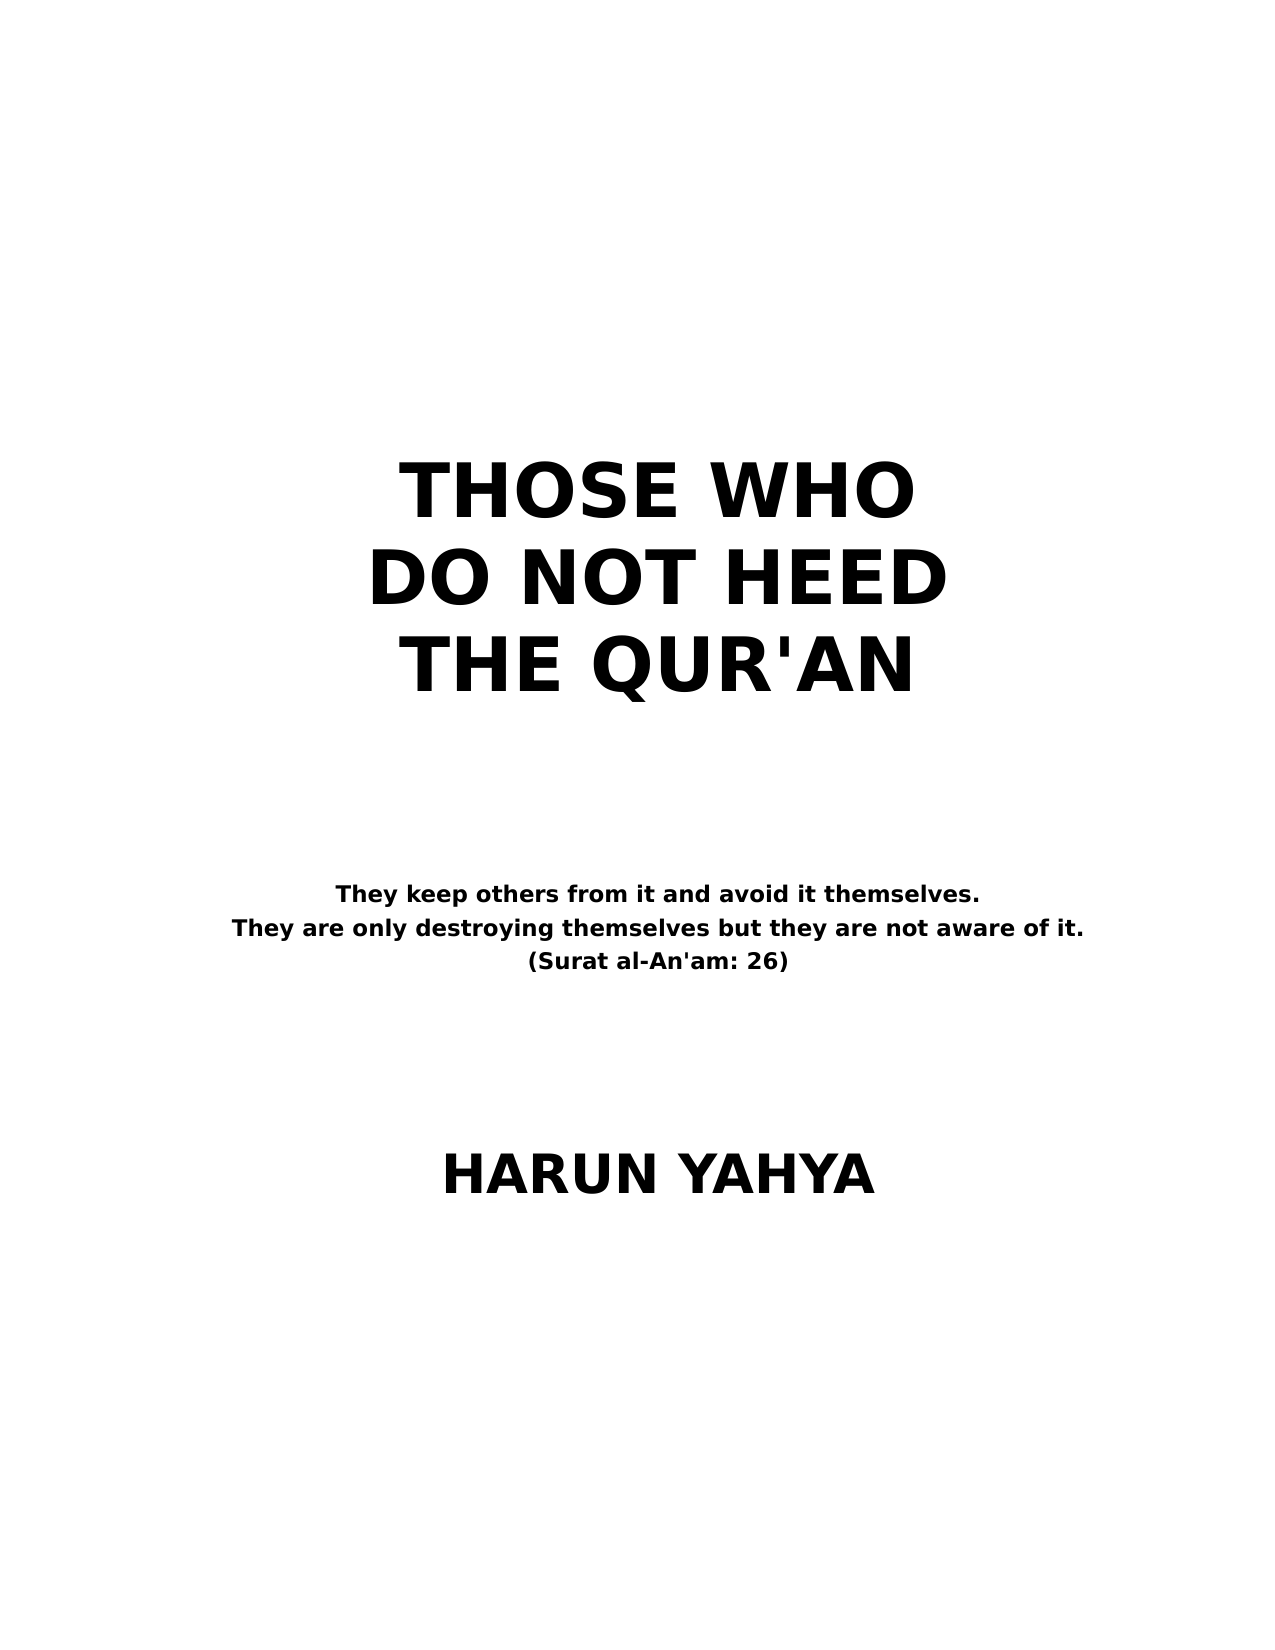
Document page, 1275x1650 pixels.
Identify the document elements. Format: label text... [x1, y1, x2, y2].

text HARUN YAHYA [112, 1143, 1145, 1206]
text DO NOT HEED [112, 535, 1145, 622]
text (Surat al-An'am: 26) [112, 943, 1145, 976]
text They keep others from it and avoid it themselves. [112, 876, 1145, 909]
text THOSE WHO [112, 448, 1145, 535]
text THE QUR'AN [112, 622, 1145, 709]
text They are only destroying themselves but they are not aware of it. [112, 909, 1145, 943]
